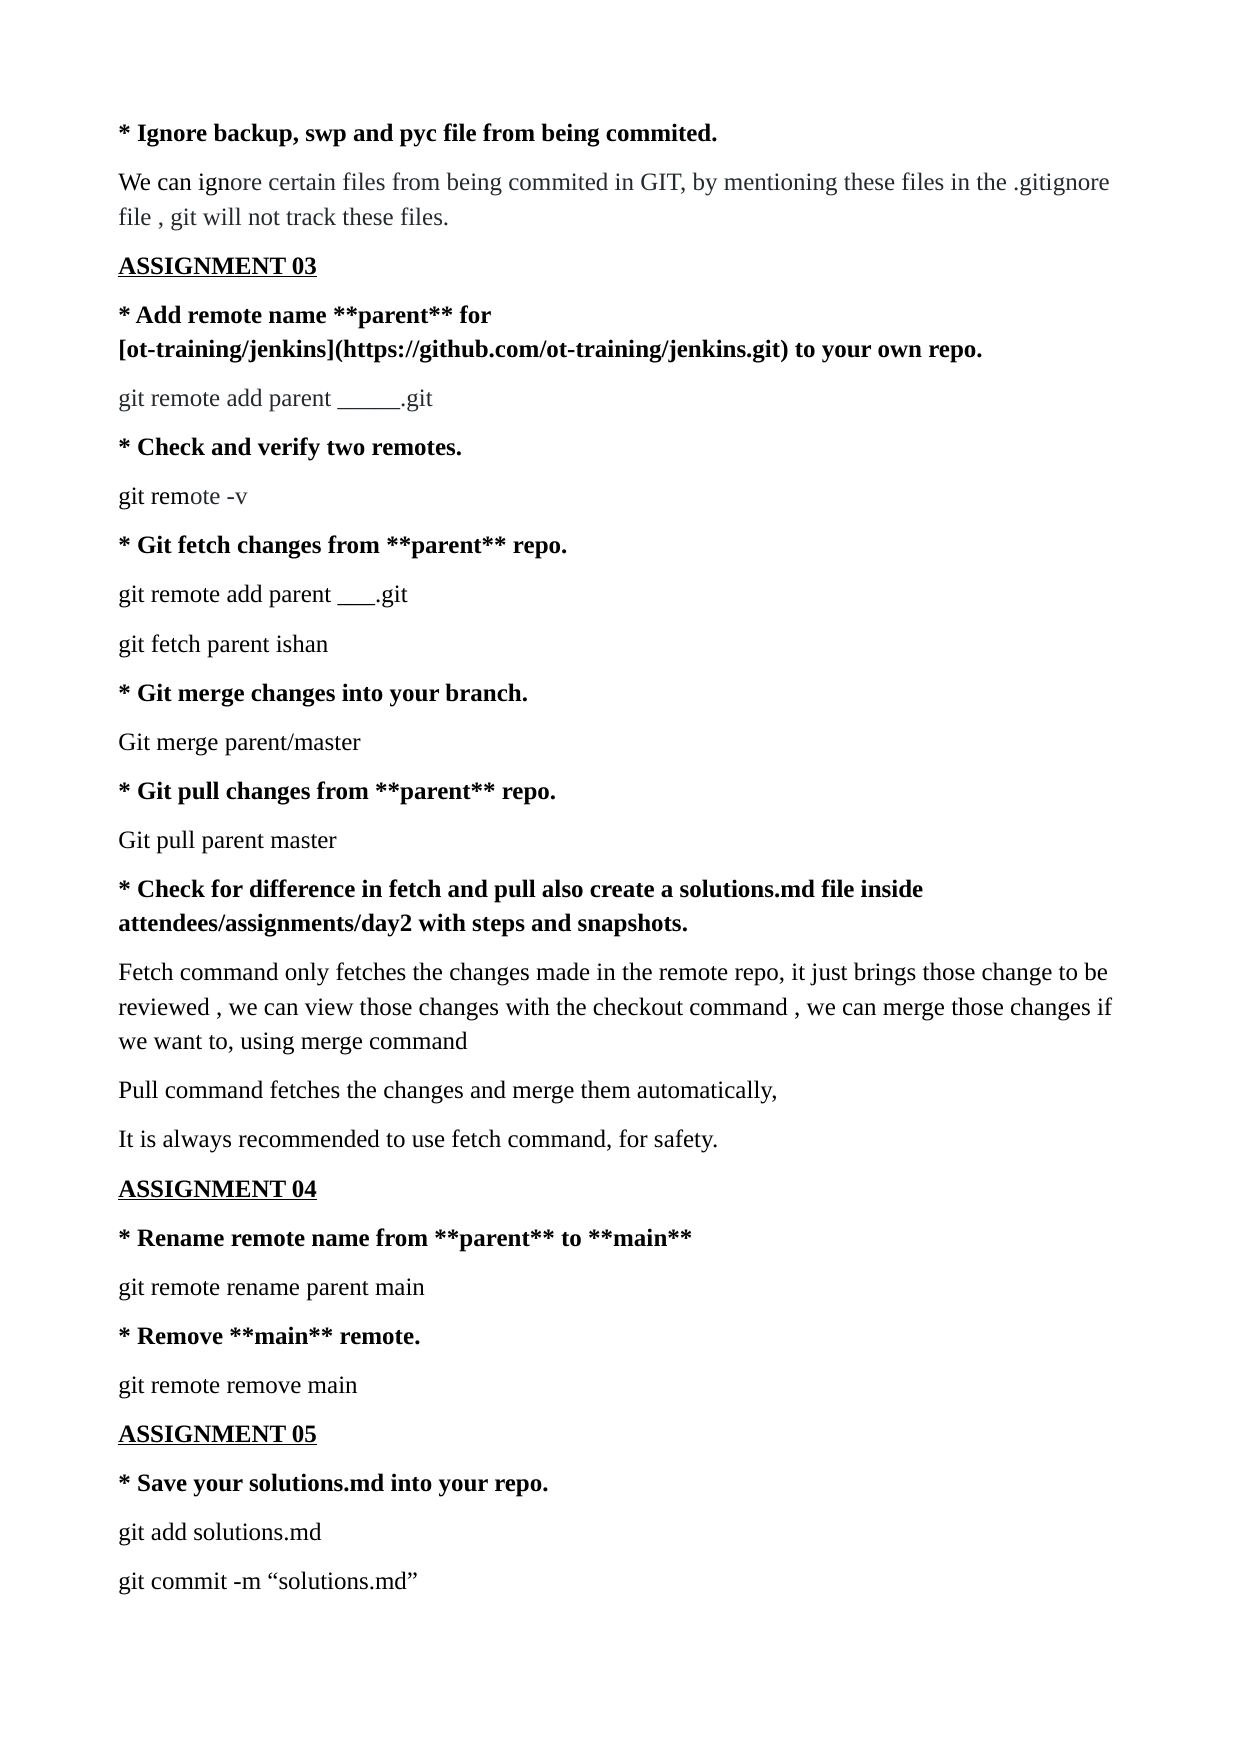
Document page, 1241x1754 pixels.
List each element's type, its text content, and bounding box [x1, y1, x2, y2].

text * Save your solutions.md into your repo. [118, 1468, 1122, 1497]
text ASSIGNMENT 05 [118, 1419, 1122, 1448]
text git add solutions.md [118, 1517, 1122, 1546]
text Fetch command only fetches the changes made in the remote repo, it just brings those change to be reviewed , we can view those changes with the checkout command , we can merge those changes if we want to, using merge command [118, 957, 1122, 1055]
text git remote add parent ___.git [118, 579, 1122, 608]
text * Rename remote name from **parent** to **main** [118, 1223, 1122, 1251]
text Git merge parent/master [118, 727, 1122, 756]
text Pull command fetches the changes and merge them automatically, [118, 1076, 1122, 1104]
text git remote remove main [118, 1370, 1122, 1399]
text * Add remote name **parent** for [ot-training/jenkins](https://github.com/ot-training/jenkins.git) to your own repo. [118, 300, 1122, 363]
text git commit -m “solutions.md” [118, 1566, 1122, 1595]
text * Remove **main** remote. [118, 1321, 1122, 1349]
text We can ignore certain files from being commited in GIT, by mentioning these files in the .gitignore file , git will not track these files. [118, 167, 1122, 230]
text It is always recommended to use fetch command, for safety. [118, 1124, 1122, 1153]
text ASSIGNMENT 04 [118, 1174, 1122, 1202]
text * Git pull changes from **parent** repo. [118, 776, 1122, 804]
text git remote -v [118, 481, 1122, 510]
text * Git merge changes into your branch. [118, 678, 1122, 706]
text * Git fetch changes from **parent** repo. [118, 531, 1122, 559]
text * Ignore backup, swp and pyc file from being commited. [118, 118, 1122, 147]
text git remote rename parent main [118, 1272, 1122, 1301]
text git fetch parent ishan [118, 629, 1122, 657]
text Git pull parent master [118, 825, 1122, 854]
text * Check and verify two remotes. [118, 432, 1122, 461]
text ASSIGNMENT 03 [118, 251, 1122, 279]
text * Check for difference in fetch and pull also create a solutions.md file inside attendees/assignments/day2 with steps and snapshots. [118, 874, 1122, 937]
text git remote add parent _____.git [118, 383, 1122, 412]
